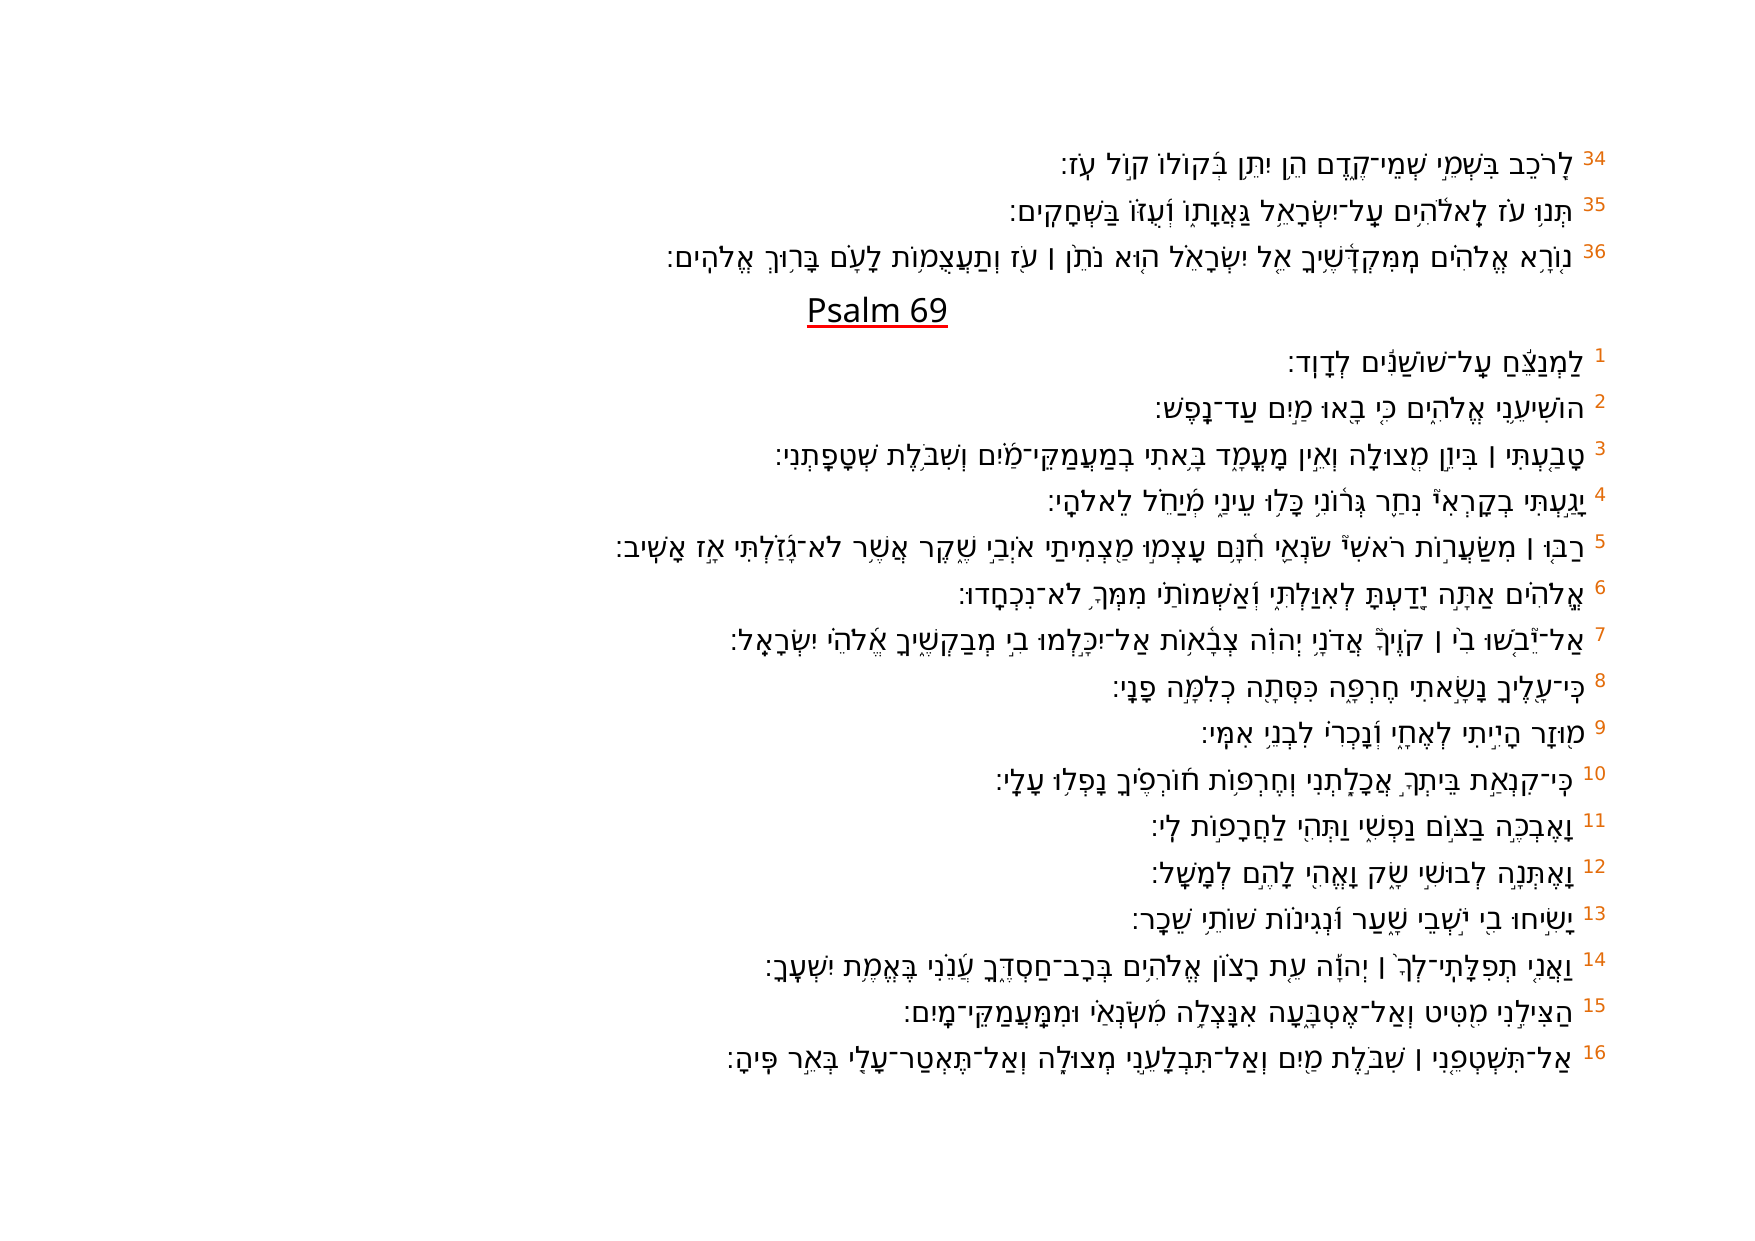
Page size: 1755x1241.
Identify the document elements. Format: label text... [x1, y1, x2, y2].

text 35 תְּנ֥וּ עֹ֗ז לֵֽאלֹ֫הִ֥ים עַֽל־יִשְׂרָאֵ֥ל גַּאֲוָת֑וֹ וְ֝עֻזּ֗וֹ בַּשְּׁחָקִֽים׃ ‬‬‬‬ [148, 194, 1606, 228]
text 1 לַמְנַצֵּ֬חַ עַֽל־שׁוֹשַׁנִּ֬ים לְדָוִֽד׃ [148, 345, 1606, 379]
text 10 כִּֽי־קִנְאַ֣ת בֵּיתְךָ֣ אֲכָלָ֑תְנִי וְחֶרְפּ֥וֹת ח֝וֹרְפֶ֗יךָ נָפְל֥וּ עָלָֽי׃ ‬‬‬‬ [148, 763, 1606, 797]
text 12 וָאֶתְּנָ֣ה לְבוּשִׁ֣י שָׂ֑ק וָאֱהִ֖י לָהֶ֣ם לְמָשָֽׁל׃ ‬‬‬‬ [148, 856, 1606, 890]
text 7 אַל־יֵ֘בֹ֤שׁוּ בִ֨י ׀ קֹוֶיךָ֮ אֲדֹנָ֥י יְהוִ֗ה צְבָ֫א֥וֹת אַל־יִכָּ֣לְמוּ בִ֣י מְבַקְשֶׁ֑יךָ אֱ֝לֹהֵ֗י יִשְׂרָאֵֽל׃ ‬‬‬‬ [148, 624, 1606, 658]
text 14 וַאֲנִ֤י תְפִלָּתִֽי־לְךָ֨ ׀ יְהוָ֡ה עֵ֤ת רָצ֗וֹן אֱלֹהִ֥ים בְּרָב־חַסְדֶּ֑ךָ עֲ֝נֵ֗נִי בֶּאֱמֶ֥ת יִשְׁעֶֽךָ׃ ‬‬‬‬ [148, 949, 1606, 983]
text 16 אַל־תִּשְׁטְפֵ֤נִי ׀ שִׁבֹּ֣לֶת מַ֭יִם וְאַל־תִּבְלָעֵ֣נִי מְצוּלָ֑ה וְאַל־תֶּאְטַר־עָלַ֖י בְּאֵ֣ר פִּֽיהָ׃ ‬‬‬‬ [148, 1042, 1606, 1076]
text 5 רַבּ֤וּ ׀ מִשַּׂעֲר֣וֹת רֹאשִׁי֮ שֹׂנְאַ֢י חִ֫נָּ֥ם עָצְמ֣וּ מַ֭צְמִיתַי אֹיְבַ֣י שֶׁ֑קֶר אֲשֶׁ֥ר לֹא־גָ֝זַ֗לְתִּי אָ֣ז אָשִֽׁיב׃ ‬‬‬‬ [148, 531, 1606, 565]
text 34 לָ֭רֹכֵב בִּשְׁמֵ֣י שְׁמֵי־קֶ֑דֶם הֵ֥ן יִתֵּ֥ן בְּ֝קוֹלוֹ ק֣וֹל עֹֽז׃ ‬‬‬‬ [148, 148, 1606, 182]
text 2 הוֹשִׁיעֵ֥נִי אֱלֹהִ֑ים כִּ֤י בָ֖אוּ מַ֣יִם עַד־נָֽפֶשׁ׃ ‬‬‬‬ [148, 391, 1606, 425]
text 13 יָשִׂ֣יחוּ בִ֭י יֹ֣שְׁבֵי שָׁ֑עַר וּ֝נְגִינ֗וֹת שׁוֹתֵ֥י שֵׁכָֽר׃ ‬‬‬‬ [148, 902, 1606, 936]
text 15 הַצִּילֵ֣נִי מִ֭טִּיט וְאַל־אֶטְבָּ֑עָה אִנָּצְלָ֥ה מִ֝שֹּֽׂנְאַ֗י וּמִמַּֽעֲמַקֵּי־מָֽיִם׃ ‬‬‬‬ [148, 995, 1606, 1029]
text 6 אֱ‍ֽלֹהִ֗ים אַתָּ֣ה יָ֭דַעְתָּ לְאִוַּלְתִּ֑י וְ֝אַשְׁמוֹתַ֗י מִמְּךָ֥ לֹא־נִכְחָֽדוּ׃ ‬‬‬‬ [148, 577, 1606, 611]
text 9 מ֖וּזָר הָיִ֣יתִי לְאֶחָ֑י וְ֝נָכְרִ֗י לִבְנֵ֥י אִמִּֽי׃ ‬‬‬‬‬ [148, 717, 1606, 751]
text 8 כִּֽי־עָ֭לֶיךָ נָשָׂ֣אתִי חֶרְפָּ֑ה כִּסְּתָ֖ה כְלִמָּ֣ה פָנָֽי׃ ‬‬‬‬ [148, 670, 1606, 704]
text 3 טָבַ֤עְתִּי ׀ בִּיוֵ֣ן מְ֭צוּלָה וְאֵ֣ין מָעֳמָ֑ד בָּ֥אתִי בְמַעֲמַקֵּי־מַ֝֗יִם וְשִׁבֹּ֥לֶת שְׁטָפָֽתְנִי׃ ‬‬‬‬ [148, 438, 1606, 472]
text Psalm 69 [148, 287, 1606, 332]
text 11 וָאֶבְכֶּ֣ה בַצּ֣וֹם נַפְשִׁ֑י וַתְּהִ֖י לַחֲרָפ֣וֹת לִֽי׃ ‬‬‬‬ [148, 809, 1606, 843]
text 36 נ֤וֹרָ֥א אֱלֹהִ֗ים מִֽמִּקְדָּ֫שֶׁ֥יךָ אֵ֤ל יִשְׂרָאֵ֗ל ה֤וּא נֹתֵ֨ן ׀ עֹ֖ז וְתַעֲצֻמ֥וֹת לָעָ֗ם בָּר֥וּךְ אֱלֹהִֽים׃ ‬‬‬‬ [148, 241, 1606, 274]
text 4 יָגַ֣עְתִּי בְקָרְאִי֮ נִחַ֢ר גְּר֫וֹנִ֥י כָּל֥וּ עֵינַ֑י מְ֝יַחֵ֗ל לֵאלֹהָֽי׃ ‬‬‬‬ [148, 484, 1606, 518]
